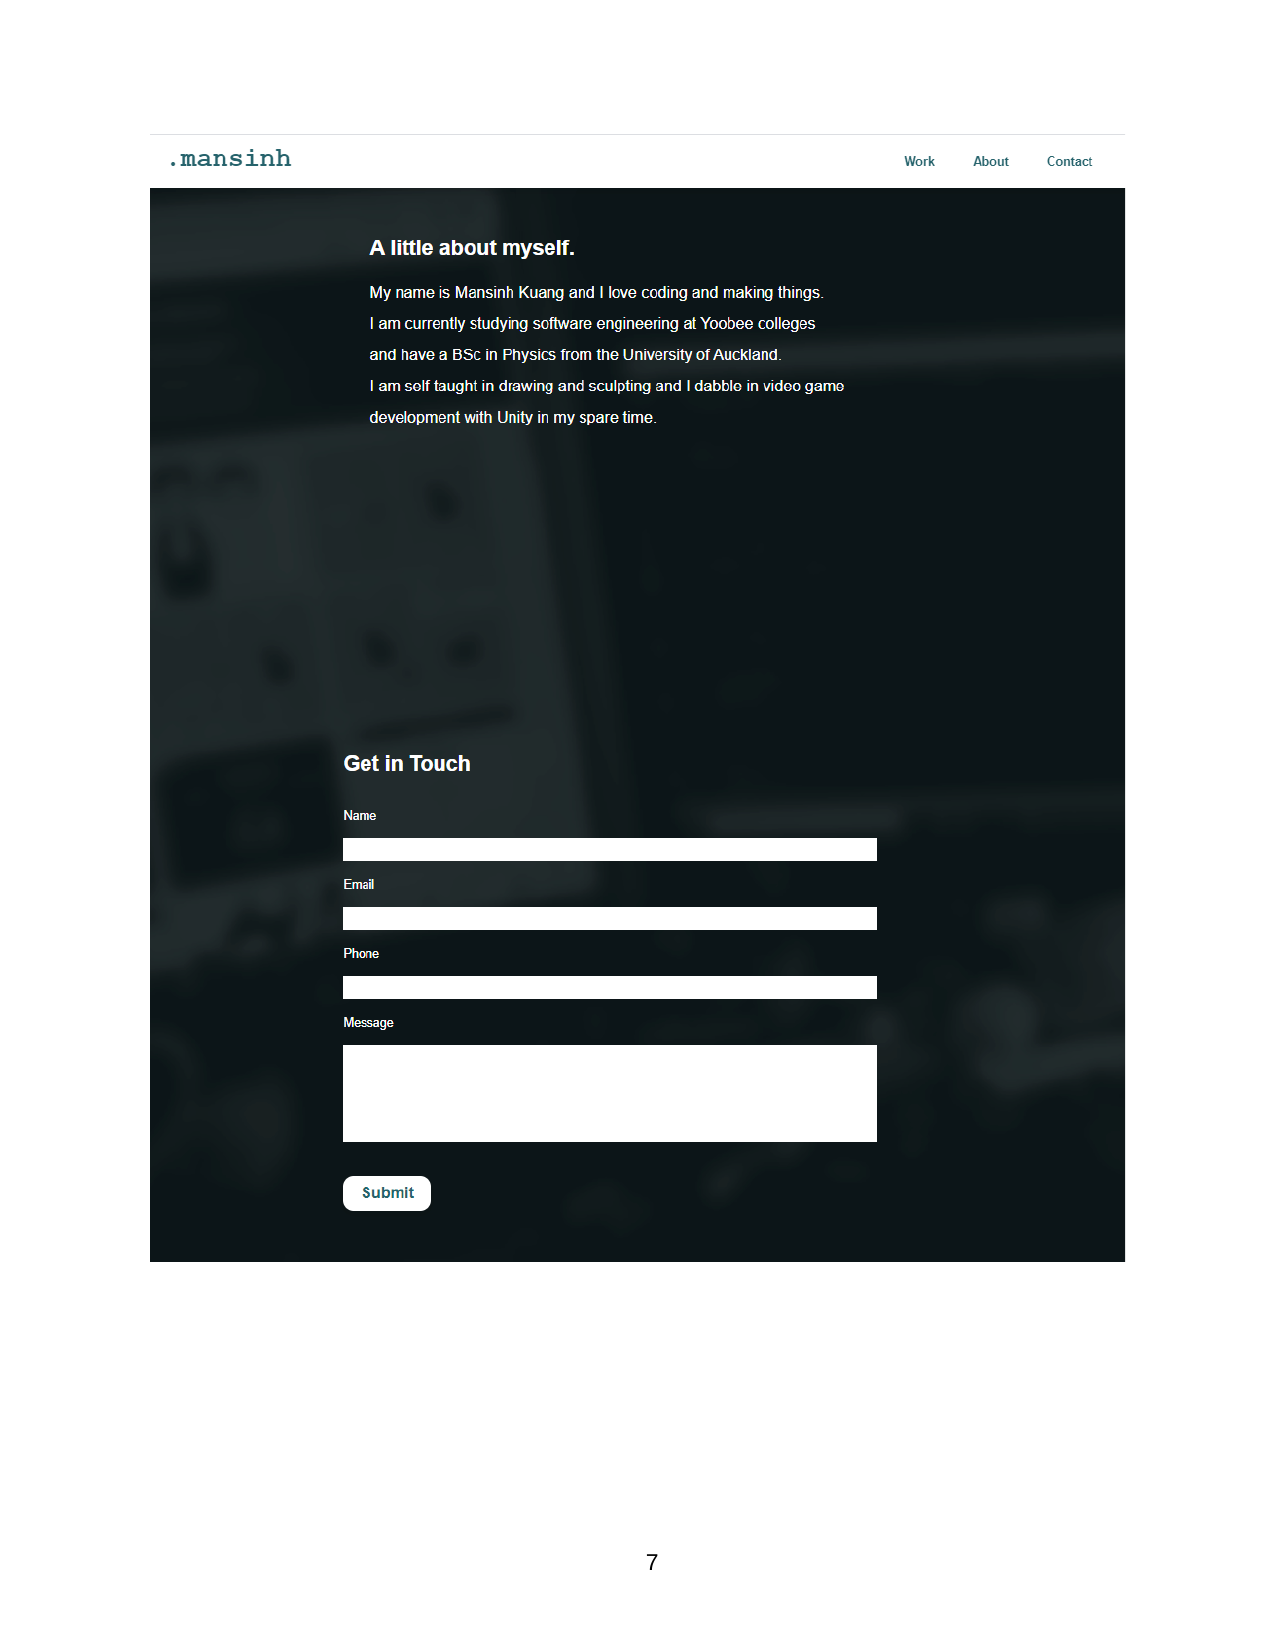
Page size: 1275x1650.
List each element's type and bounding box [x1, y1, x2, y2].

picture [150, 132, 1125, 1262]
